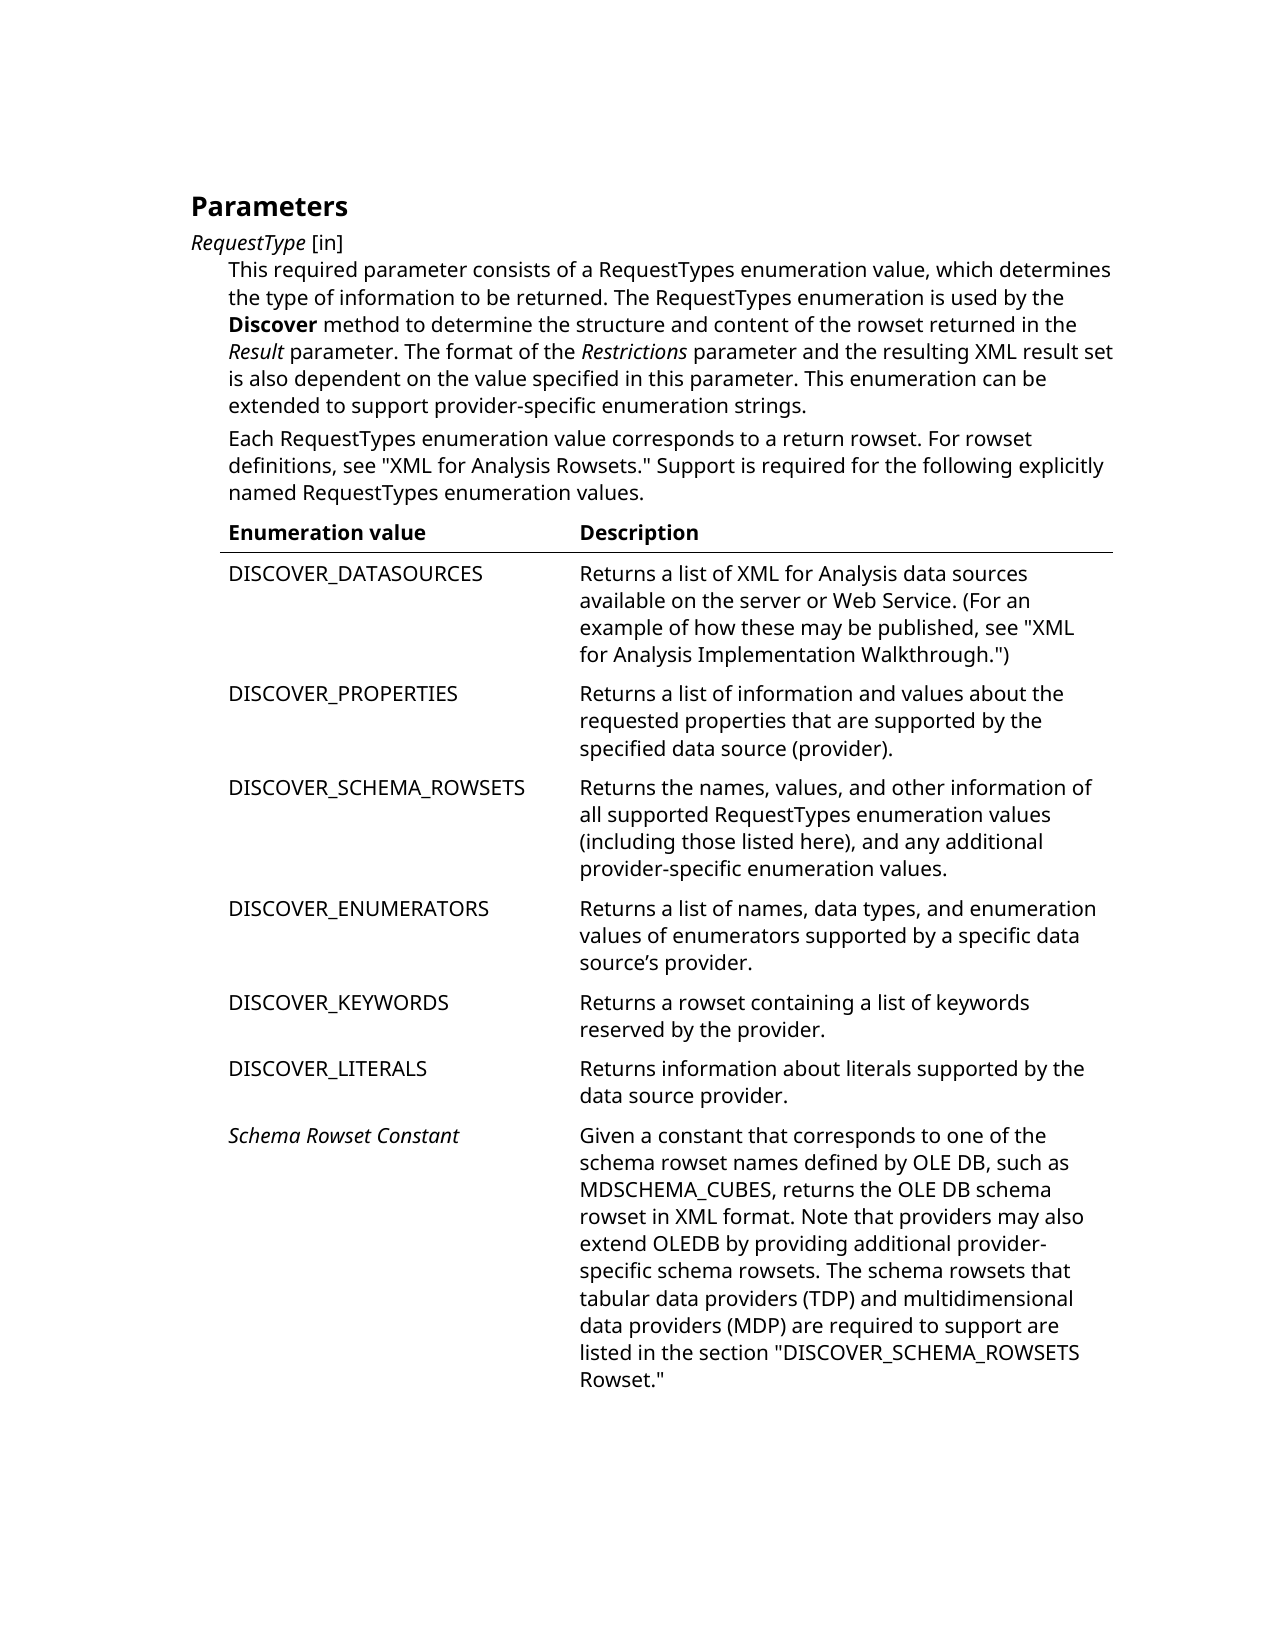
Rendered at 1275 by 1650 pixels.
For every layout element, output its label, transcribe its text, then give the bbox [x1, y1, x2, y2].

table_cell Returns a list of XML for Analysis data sources available on the server or Web Service. (For an example of how these may be published, see "XML for Analysis Implementation Walkthrough.") [571, 553, 1113, 674]
table_cell Schema Rowset Constant [220, 1116, 571, 1399]
subtitle Parameters [191, 192, 1128, 223]
table_cell DISCOVER_SCHEMA_ROWSETS [220, 768, 571, 888]
table_cell Returns a list of names, data types, and enumeration values of enumerators supported by a specific data source’s provider. [571, 889, 1113, 982]
table_header Enumeration value [220, 513, 571, 552]
table_cell DISCOVER_LITERALS [220, 1049, 571, 1116]
text Each RequestTypes enumeration value corresponds to a return rowset. For rowset definitions, see "XML for Analysis Rowsets." Support is required for the following explicitly named RequestTypes enumeration values. [228, 425, 1128, 506]
table_cell Returns a list of information and values about the requested properties that are supported by the specified data source (provider). [571, 674, 1113, 768]
table_cell Given a constant that corresponds to one of the schema rowset names defined by OLE DB, such as MDSCHEMA_CUBES, returns the OLE DB schema rowset in XML format. Note that providers may also extend OLEDB by providing additional provider-specific schema rowsets. The schema rowsets that tabular data providers (TDP) and multidimensional data providers (MDP) are required to support are listed in the section "DISCOVER_SCHEMA_ROWSETS Rowset." [571, 1116, 1113, 1399]
table_cell DISCOVER_ENUMERATORS [220, 889, 571, 982]
table_cell DISCOVER_DATASOURCES [220, 553, 571, 674]
text RequestType [in] [191, 229, 1128, 256]
table_cell Returns a rowset containing a list of keywords reserved by the provider. [571, 982, 1113, 1049]
table_cell Returns information about literals supported by the data source provider. [571, 1049, 1113, 1116]
table_header Description [571, 513, 1113, 552]
text This required parameter consists of a RequestTypes enumeration value, which determines the type of information to be returned. The RequestTypes enumeration is used by the Discover method to determine the structure and content of the rowset returned in the Result parameter. The format of the Restrictions parameter and the resulting XML result set is also dependent on the value specified in this parameter. This enumeration can be extended to support provider-specific enumeration strings. [228, 256, 1128, 419]
table_cell DISCOVER_KEYWORDS [220, 982, 571, 1049]
table_cell DISCOVER_PROPERTIES [220, 674, 571, 768]
table_cell Returns the names, values, and other information of all supported RequestTypes enumeration values (including those listed here), and any additional provider-specific enumeration values. [571, 768, 1113, 888]
